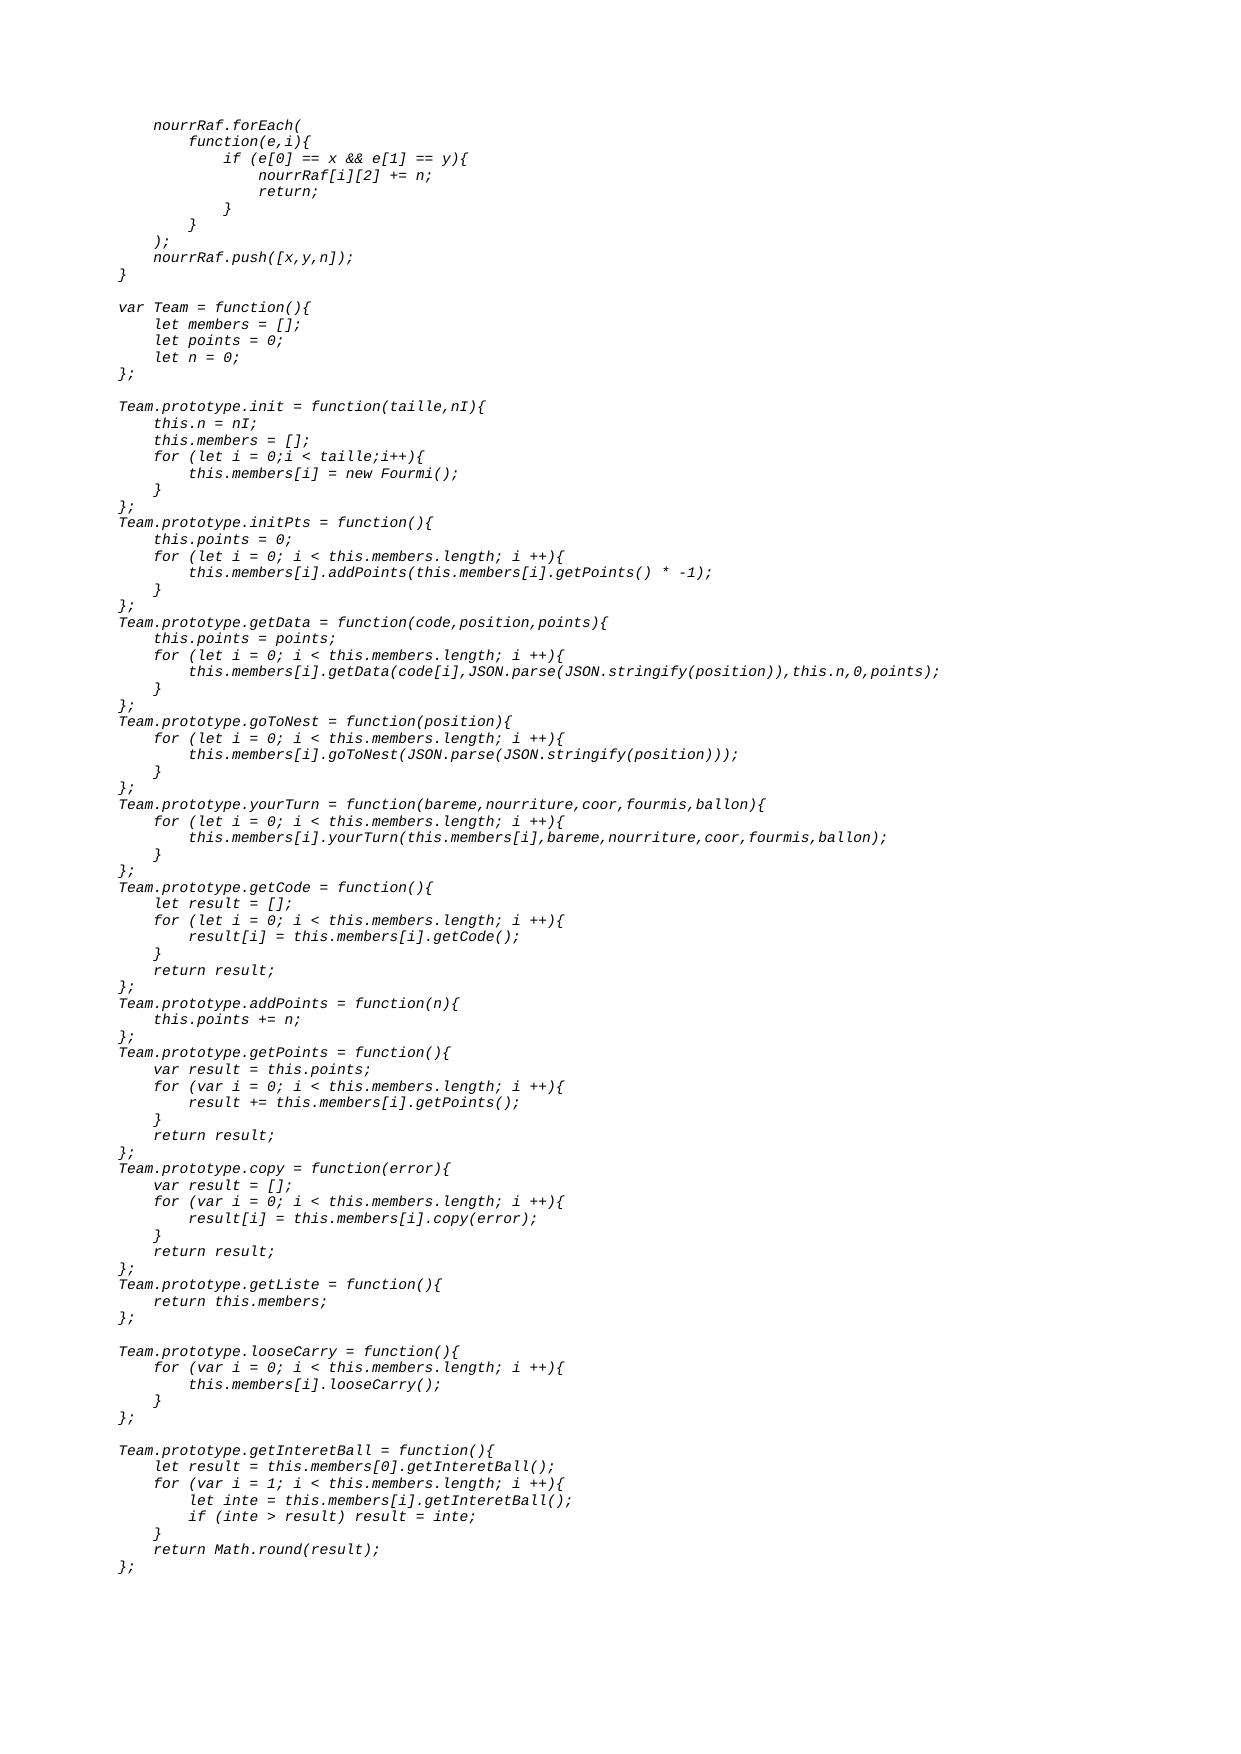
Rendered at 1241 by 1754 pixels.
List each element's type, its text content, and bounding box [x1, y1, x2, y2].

text let points = 0; [118, 333, 1122, 350]
text result += this.members[i].getPoints(); [118, 1095, 1122, 1112]
text Team.prototype.getInteretBall = function(){ [118, 1443, 1122, 1460]
text }; [118, 499, 1122, 516]
text }; [118, 1145, 1122, 1162]
text this.members[i].yourTurn(this.members[i],bareme,nourriture,coor,fourmis,ballon); [118, 830, 1122, 847]
text Team.prototype.yourTurn = function(bareme,nourriture,coor,fourmis,ballon){ [118, 797, 1122, 814]
text nourrRaf.push([x,y,n]); [118, 251, 1122, 267]
text } [118, 847, 1122, 863]
text }; [118, 367, 1122, 383]
text return this.members; [118, 1294, 1122, 1311]
text let inte = this.members[i].getInteretBall(); [118, 1493, 1122, 1509]
text this.members[i].addPoints(this.members[i].getPoints() * -1); [118, 565, 1122, 582]
text return; [118, 184, 1122, 201]
text for (var i = 1; i < this.members.length; i ++){ [118, 1476, 1122, 1493]
text }; [118, 1559, 1122, 1576]
text } [118, 482, 1122, 499]
text this.members[i].goToNest(JSON.parse(JSON.stringify(position))); [118, 747, 1122, 764]
text }; [118, 1261, 1122, 1277]
text }; [118, 1410, 1122, 1427]
text Team.prototype.getData = function(code,position,points){ [118, 615, 1122, 632]
text }; [118, 781, 1122, 797]
text Team.prototype.getListe = function(){ [118, 1277, 1122, 1294]
text for (var i = 0; i < this.members.length; i ++){ [118, 1079, 1122, 1095]
text Team.prototype.init = function(taille,nI){ [118, 400, 1122, 416]
text function(e,i){ [118, 135, 1122, 151]
text for (let i = 0; i < this.members.length; i ++){ [118, 913, 1122, 930]
text for (let i = 0; i < this.members.length; i ++){ [118, 814, 1122, 830]
text if (inte > result) result = inte; [118, 1509, 1122, 1526]
text Team.prototype.copy = function(error){ [118, 1162, 1122, 1178]
text }; [118, 598, 1122, 615]
text } [118, 1526, 1122, 1542]
text for (var i = 0; i < this.members.length; i ++){ [118, 1195, 1122, 1211]
text nourrRaf.forEach( [118, 118, 1122, 135]
text this.points = points; [118, 632, 1122, 648]
text for (let i = 0; i < this.members.length; i ++){ [118, 731, 1122, 747]
text }; [118, 1311, 1122, 1327]
text } [118, 681, 1122, 698]
text } [118, 1393, 1122, 1410]
text } [118, 267, 1122, 284]
text this.points = 0; [118, 532, 1122, 549]
text Team.prototype.initPts = function(){ [118, 516, 1122, 532]
text } [118, 201, 1122, 217]
text } [118, 217, 1122, 234]
text for (var i = 0; i < this.members.length; i ++){ [118, 1360, 1122, 1377]
text var Team = function(){ [118, 300, 1122, 317]
text this.members[i].looseCarry(); [118, 1377, 1122, 1393]
text } [118, 764, 1122, 781]
text } [118, 946, 1122, 963]
text return result; [118, 963, 1122, 979]
text ); [118, 234, 1122, 251]
text Team.prototype.goToNest = function(position){ [118, 714, 1122, 731]
text Team.prototype.addPoints = function(n){ [118, 996, 1122, 1012]
text }; [118, 698, 1122, 714]
text var result = this.points; [118, 1062, 1122, 1079]
text for (let i = 0; i < this.members.length; i ++){ [118, 648, 1122, 665]
text let members = []; [118, 317, 1122, 333]
text Team.prototype.looseCarry = function(){ [118, 1344, 1122, 1360]
text return Math.round(result); [118, 1542, 1122, 1559]
text } [118, 1112, 1122, 1128]
text let n = 0; [118, 350, 1122, 367]
text let result = this.members[0].getInteretBall(); [118, 1460, 1122, 1476]
text return result; [118, 1244, 1122, 1261]
text } [118, 1228, 1122, 1244]
text this.n = nI; [118, 416, 1122, 433]
text }; [118, 979, 1122, 996]
text return result; [118, 1128, 1122, 1145]
text }; [118, 863, 1122, 880]
text if (e[0] == x && e[1] == y){ [118, 151, 1122, 168]
text var result = []; [118, 1178, 1122, 1195]
text this.members[i].getData(code[i],JSON.parse(JSON.stringify(position)),this.n,0,points); [118, 665, 1122, 681]
text this.points += n; [118, 1012, 1122, 1029]
text for (let i = 0; i < this.members.length; i ++){ [118, 549, 1122, 565]
text } [118, 582, 1122, 598]
text for (let i = 0;i < taille;i++){ [118, 449, 1122, 466]
text Team.prototype.getCode = function(){ [118, 880, 1122, 897]
text Team.prototype.getPoints = function(){ [118, 1046, 1122, 1062]
text result[i] = this.members[i].copy(error); [118, 1211, 1122, 1228]
text }; [118, 1029, 1122, 1046]
text let result = []; [118, 897, 1122, 913]
text this.members = []; [118, 433, 1122, 449]
text this.members[i] = new Fourmi(); [118, 466, 1122, 482]
text nourrRaf[i][2] += n; [118, 168, 1122, 184]
text result[i] = this.members[i].getCode(); [118, 930, 1122, 946]
